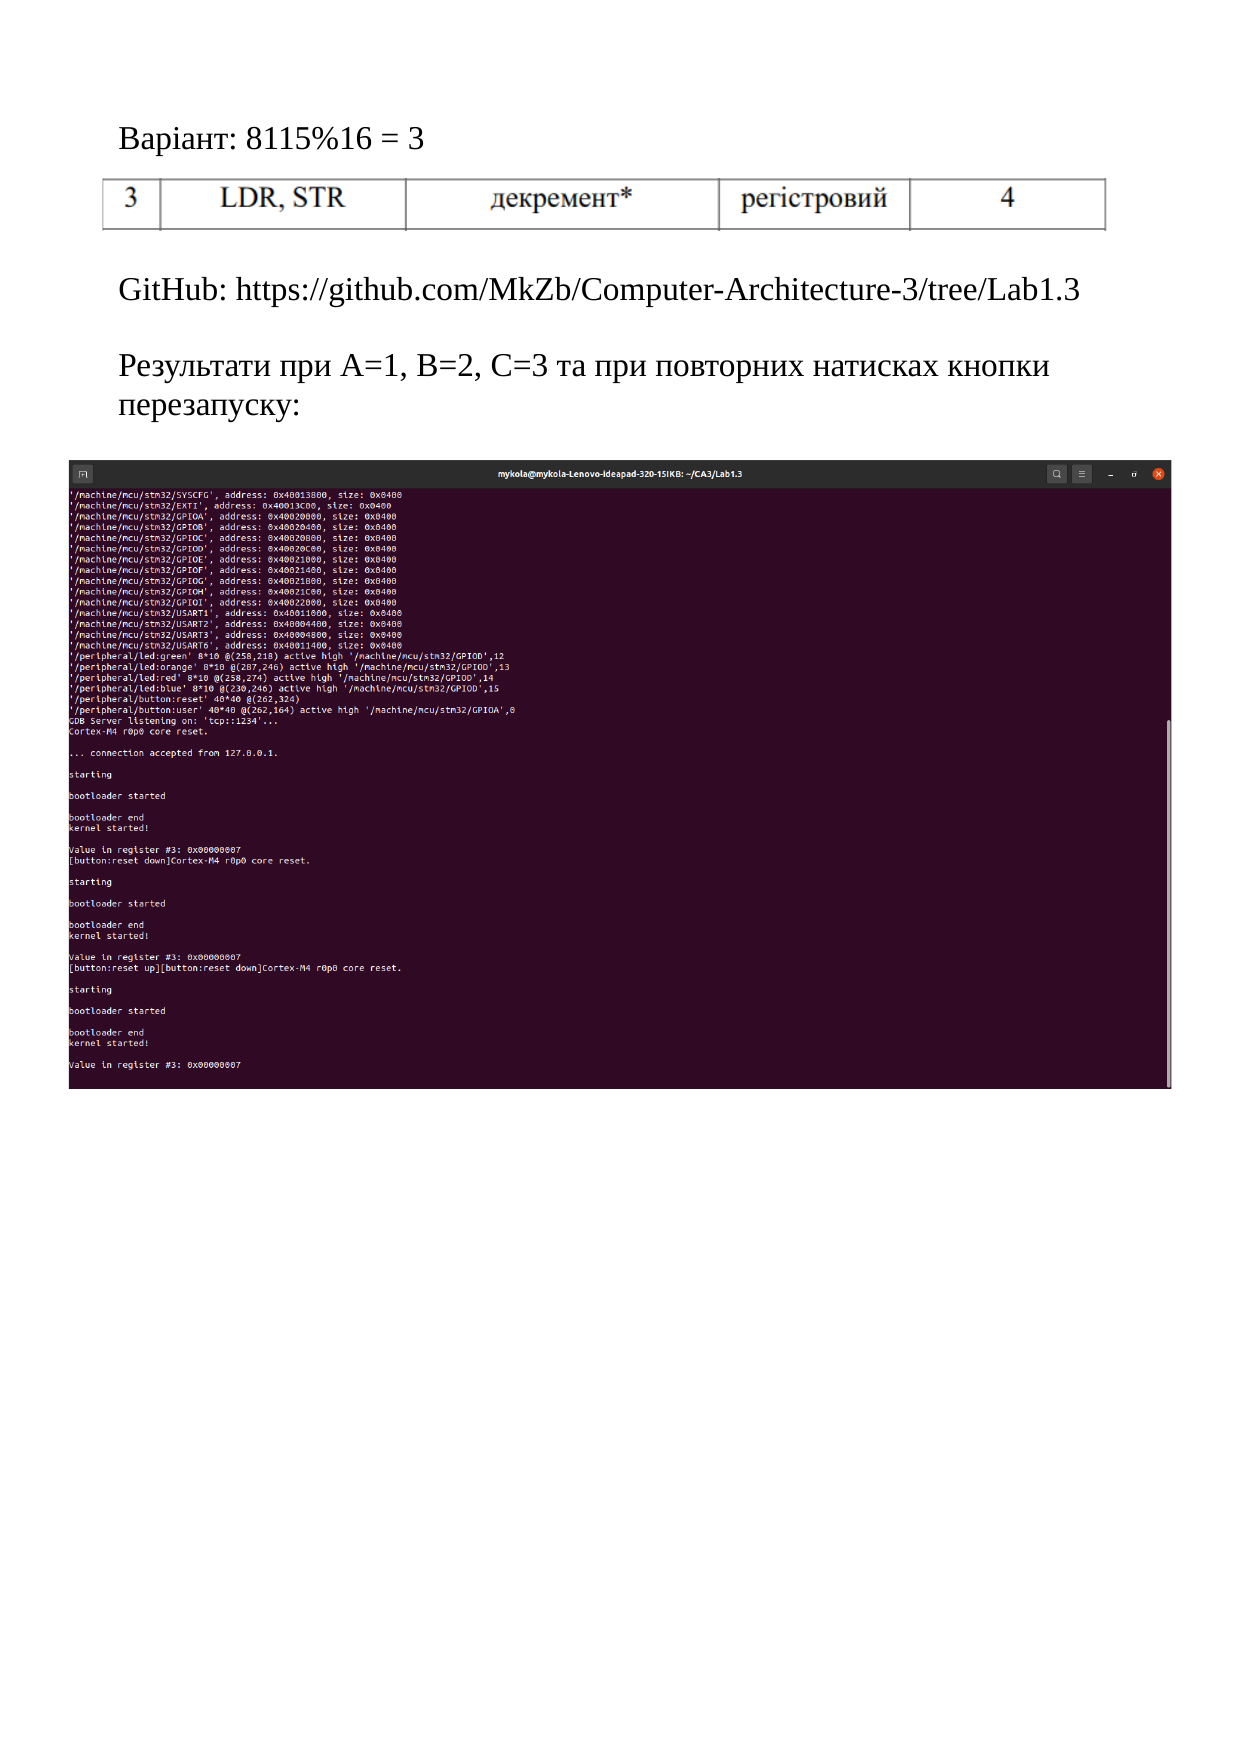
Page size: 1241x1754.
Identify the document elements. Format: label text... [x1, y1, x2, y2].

text Варіант: 8115%16 = 3 [118, 118, 1122, 156]
text Результати при А=1, B=2, C=3 та при повторних натисках кнопки перезапуску: [118, 345, 1122, 422]
text GitHub: https://github.com/MkZb/Computer-Architecture-3/tree/Lab1.3 [118, 269, 1122, 307]
picture [68, 460, 1172, 1089]
picture [102, 178, 1107, 231]
